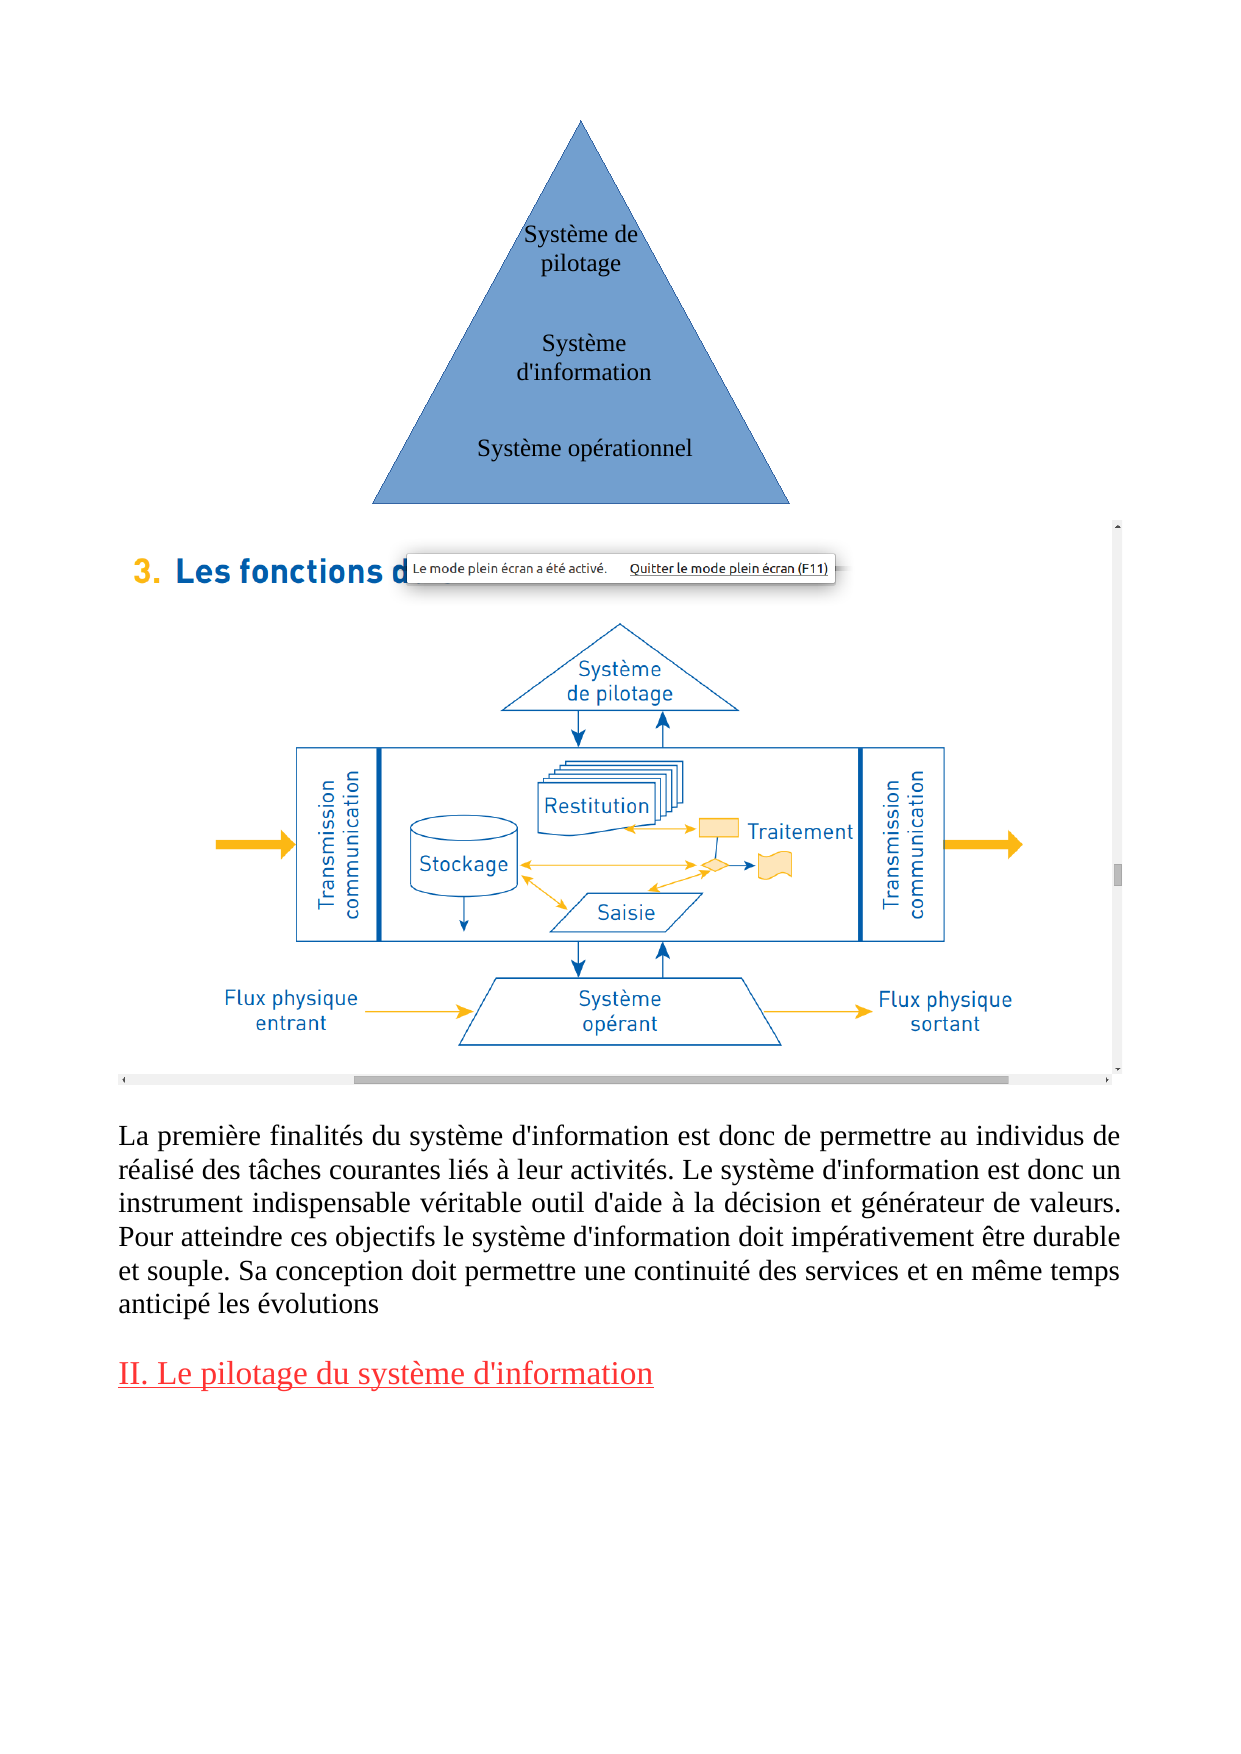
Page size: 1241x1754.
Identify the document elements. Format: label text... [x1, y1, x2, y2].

text II. Le pilotage du système d'information [118, 1353, 1122, 1392]
text La première finalités du système d'information est donc de permettre au individus de réalisé des tâches courantes liés à leur activités. Le système d'information est donc un instrument indispensable véritable outil d'aide à la décision et générateur de valeurs. Pour atteindre ces objectifs le système d'information doit impérativement être durable et souple. Sa conception doit permettre une continuité des services et en même temps anticipé les évolutions [118, 1118, 1122, 1320]
picture [118, 520, 1123, 1085]
